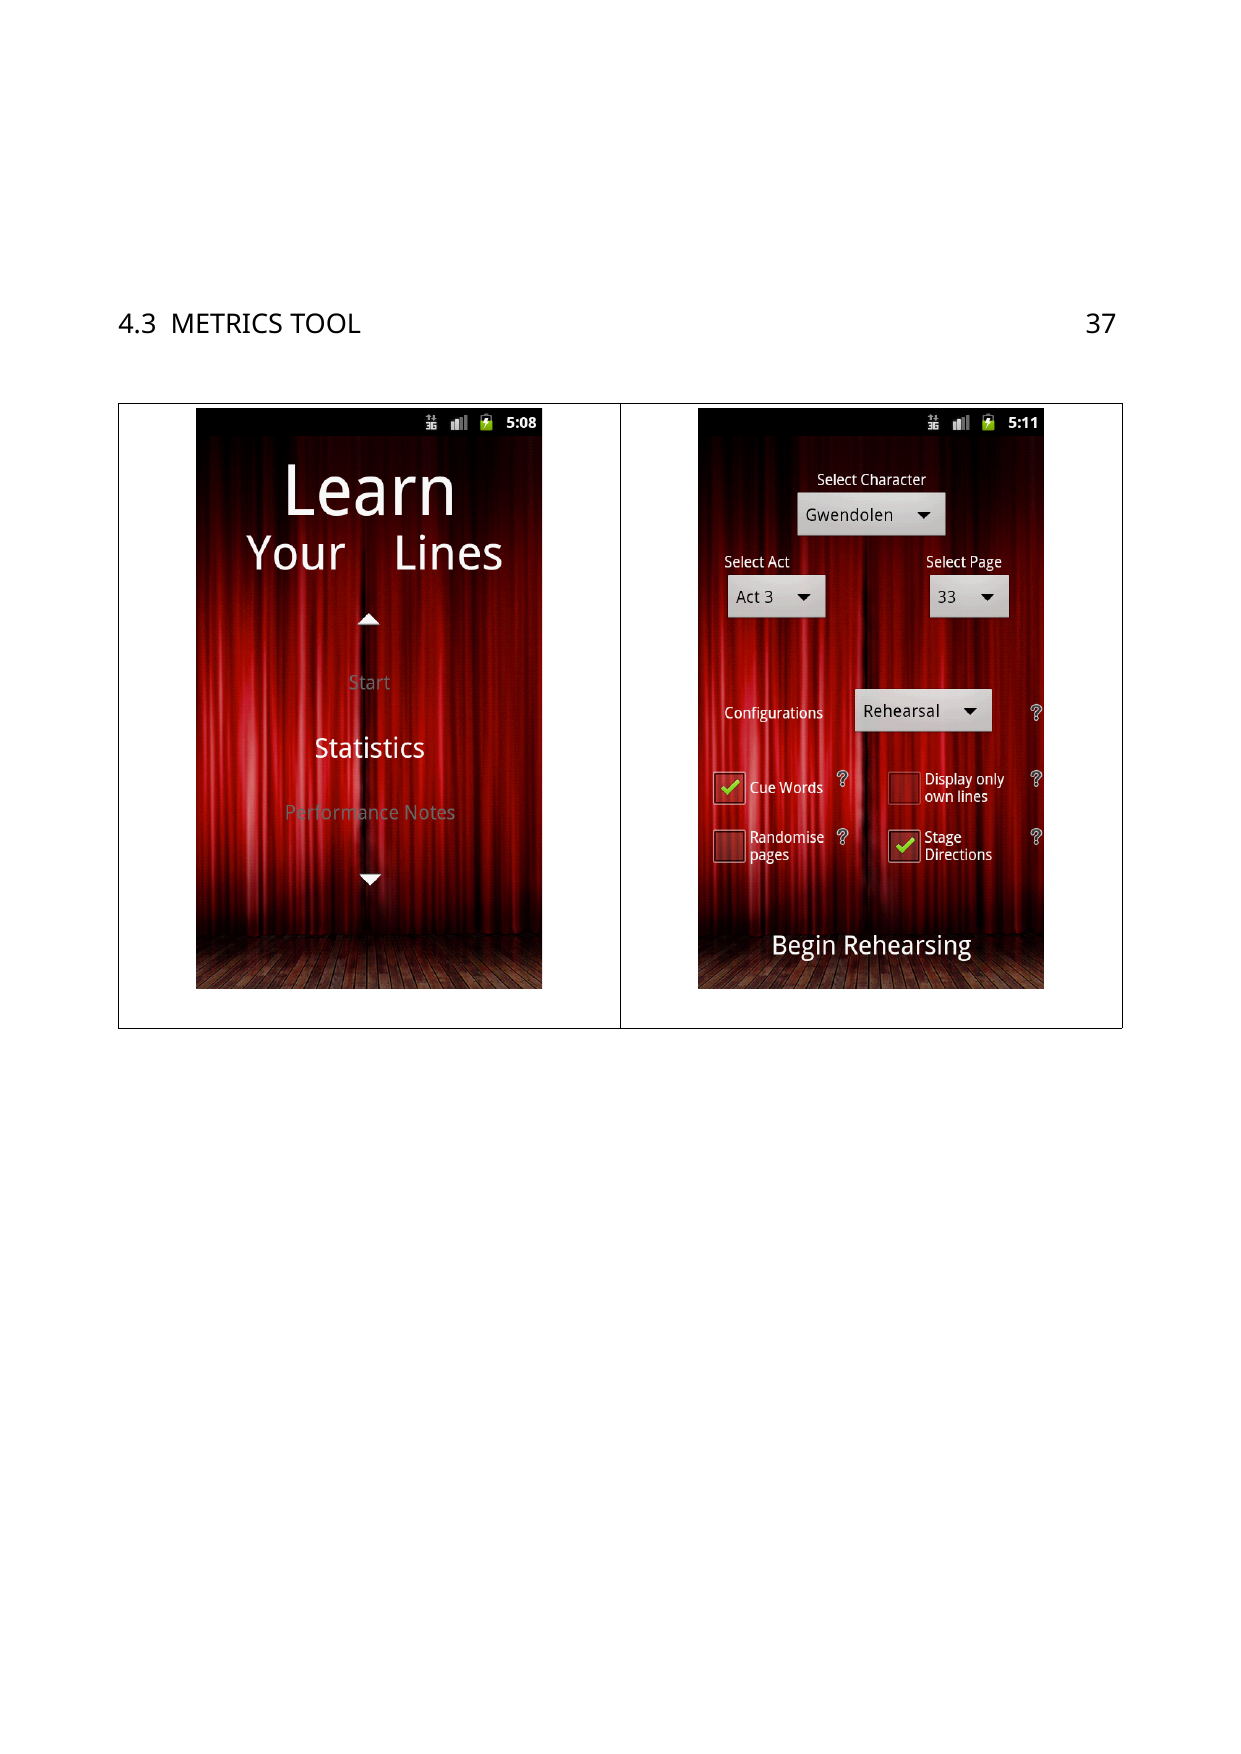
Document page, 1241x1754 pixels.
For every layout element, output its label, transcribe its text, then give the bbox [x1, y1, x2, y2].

text 4.3 METRICS TOOL 37 [118, 304, 1122, 341]
picture [196, 408, 543, 989]
picture [698, 408, 1044, 989]
table_header [119, 404, 620, 1028]
table_header [621, 404, 1122, 1028]
